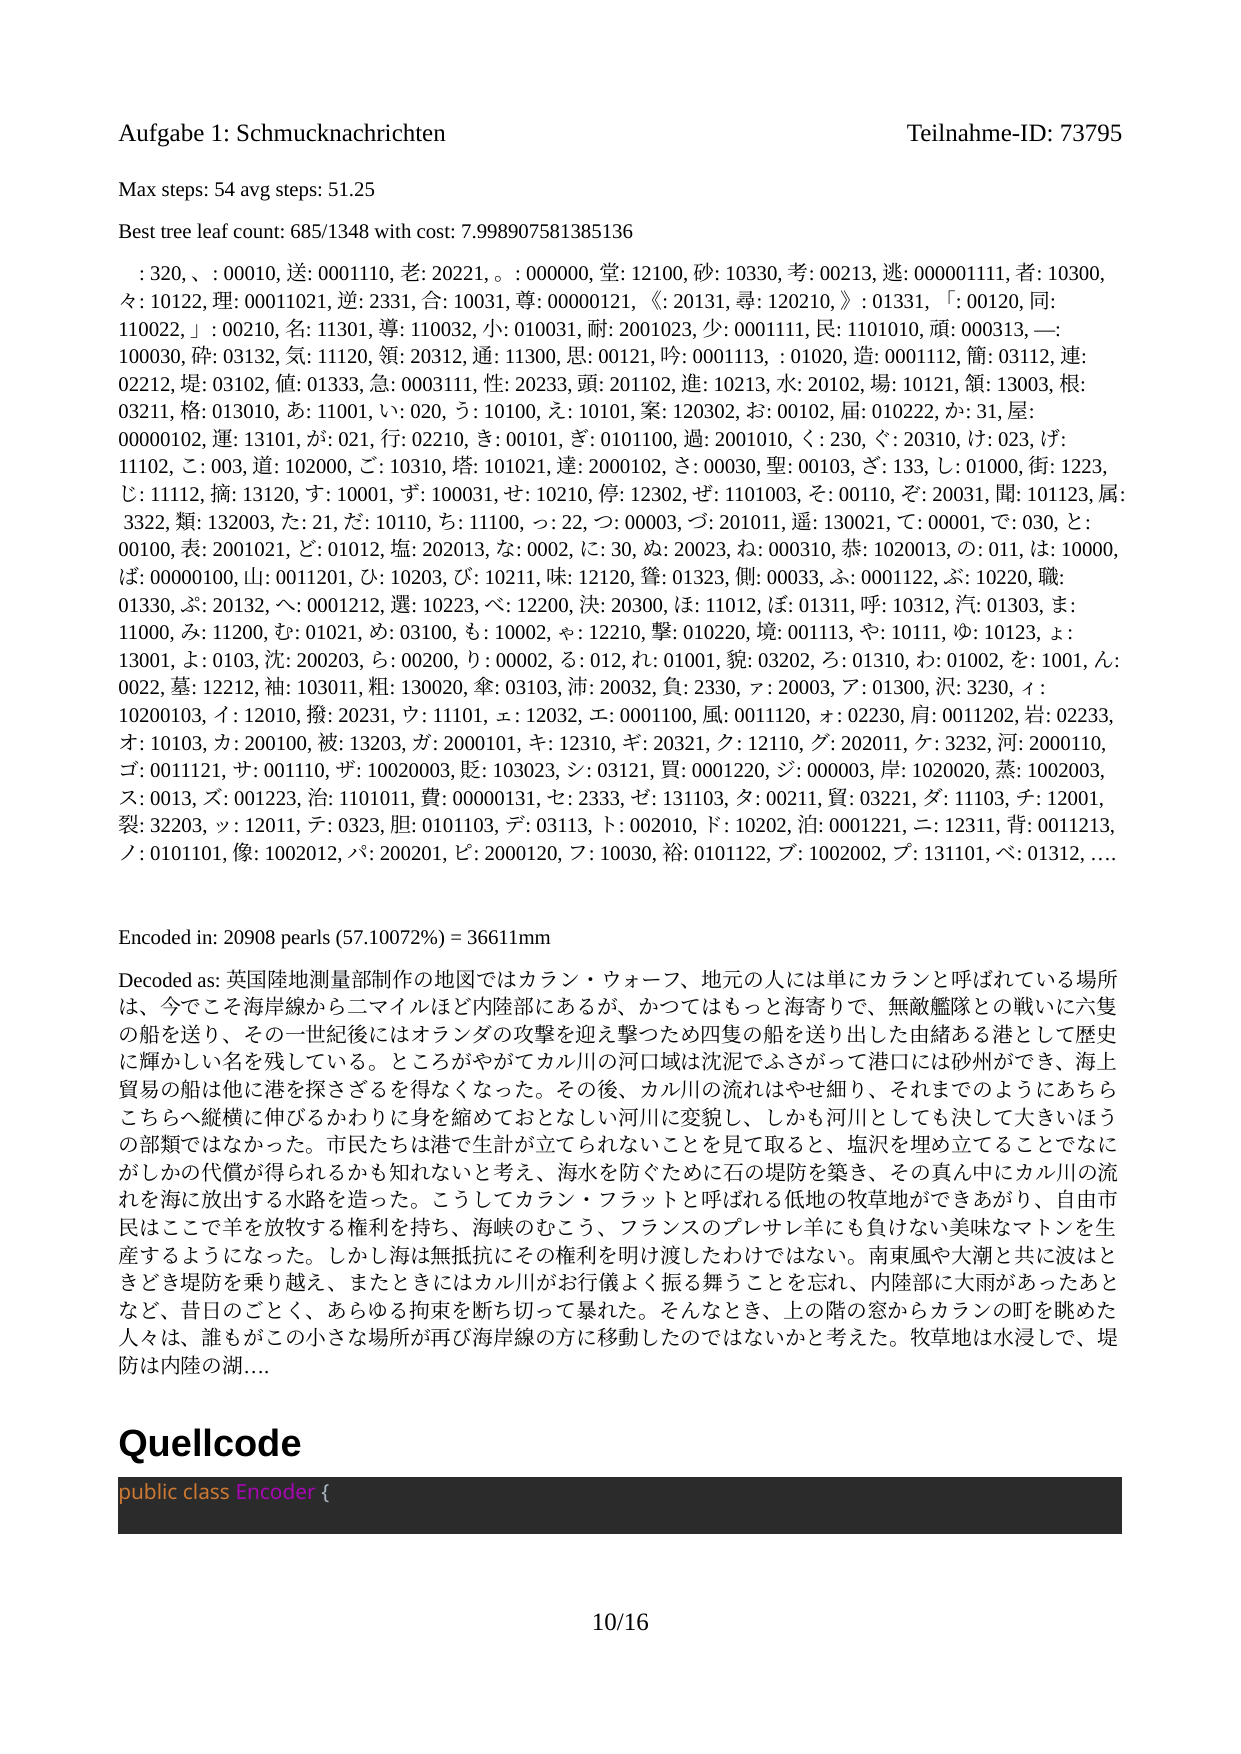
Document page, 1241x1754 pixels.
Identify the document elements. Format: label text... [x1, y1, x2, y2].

text public class Encoder { [118, 1477, 1122, 1506]
text Decoded as: 英国陸地測量部制作の地図ではカラン・ウォーフ、地元の人には単にカランと呼ばれている場所は、今でこそ海岸線から二マイルほど内陸部にあるが、かつてはもっと海寄りで、無敵艦隊との戦いに六隻の船を送り、その一世紀後にはオランダの攻撃を迎え撃つため四隻の船を送り出した由緒ある港として歴史に輝かしい名を残している。ところがやがてカル川の河口域は沈泥でふさがって港口には砂州ができ、海上貿易の船は他に港を探さざるを得なくなった。その後、カル川の流れはやせ細り、それまでのようにあちらこちらへ縦横に伸びるかわりに身を縮めておとなしい河川に変貌し、しかも河川としても決して大きいほうの部類ではなかった。市民たちは港で生計が立てられないことを見て取ると、塩沢を埋め立てることでなにがしかの代償が得られるかも知れないと考え、海水を防ぐために石の堤防を築き、その真ん中にカル川の流れを海に放出する水路を造った。こうしてカラン・フラットと呼ばれる低地の牧草地ができあがり、自由市民はここで羊を放牧する権利を持ち、海峡のむこう、フランスのプレサレ羊にも負けない美味なマトンを生産するようになった。しかし海は無抵抗にその権利を明け渡したわけではない。南東風や大潮と共に波はときどき堤防を乗り越え、またときにはカル川がお行儀よく振る舞うことを忘れ、内陸部に大雨があったあとなど、昔日のごとく、あらゆる拘束を断ち切って暴れた。そんなとき、上の階の窓からカランの町を眺めた人々は、誰もがこの小さな場所が再び海岸線の方に移動したのではないかと考えた。牧草地は水浸しで、堤防は内陸の湖…. [118, 967, 1122, 1378]
text Encoded in: 20908 pearls (57.10072%) = 36611mm [118, 925, 1122, 949]
text Max steps: 54 avg steps: 51.25 [118, 177, 1122, 201]
text : 320, 、: 00010, 送: 0001110, 老: 20221, 。: 000000, 堂: 12100, 砂: 10330, 考: 00213, 逃: 000001111, 者: 10300, 々: 10122, 理: 00011021, 逆: 2331, 合: 10031, 尊: 00000121, 《: 20131, 尋: 120210, 》: 01331, 「: 00120, 同: 110022, 」: 00210, 名: 11301, 導: 110032, 小: 010031, 耐: 2001023, 少: 0001111, 民: 1101010, 頑: 000313, ―: 100030, 砕: 03132, 気: 11120, 領: 20312, 通: 11300, 思: 00121, 吟: 0001113, : 01020, 造: 0001112, 簡: 03112, 連: 02212, 堤: 03102, 値: 01333, 急: 0003111, 性: 20233, 頭: 201102, 進: 10213, 水: 20102, 場: 10121, 頷: 13003, 根: 03211, 格: 013010, あ: 11001, い: 020, う: 10100, え: 10101, 案: 120302, お: 00102, 届: 010222, か: 31, 屋: 00000102, 運: 13101, が: 021, 行: 02210, き: 00101, ぎ: 0101100, 過: 2001010, く: 230, ぐ: 20310, け: 023, げ: 11102, こ: 003, 道: 102000, ご: 10310, 塔: 101021, 達: 2000102, さ: 00030, 聖: 00103, ざ: 133, し: 01000, 街: 1223, じ: 11112, 摘: 13120, す: 10001, ず: 100031, せ: 10210, 停: 12302, ぜ: 1101003, そ: 00110, ぞ: 20031, 聞: 101123, 属: 3322, 類: 132003, た: 21, だ: 10110, ち: 11100, っ: 22, つ: 00003, づ: 201011, 遥: 130021, て: 00001, で: 030, と: 00100, 表: 2001021, ど: 01012, 塩: 202013, な: 0002, に: 30, ぬ: 20023, ね: 000310, 恭: 1020013, の: 011, は: 10000, ば: 00000100, 山: 0011201, ひ: 10203, び: 10211, 味: 12120, 聳: 01323, 側: 00033, ふ: 0001122, ぶ: 10220, 職: 01330, ぷ: 20132, へ: 0001212, 選: 10223, べ: 12200, 決: 20300, ほ: 11012, ぼ: 01311, 呼: 10312, 汽: 01303, ま: 11000, み: 11200, む: 01021, め: 03100, も: 10002, ゃ: 12210, 撃: 010220, 境: 001113, や: 10111, ゆ: 10123, ょ: 13001, よ: 0103, 沈: 200203, ら: 00200, り: 00002, る: 012, れ: 01001, 貌: 03202, ろ: 01310, わ: 01002, を: 1001, ん: 0022, 墓: 12212, 袖: 103011, 粗: 130020, 傘: 03103, 沛: 20032, 負: 2330, ァ: 20003, ア: 01300, 沢: 3230, ィ: 10200103, イ: 12010, 撥: 20231, ウ: 11101, ェ: 12032, エ: 0001100, 風: 0011120, ォ: 02230, 肩: 0011202, 岩: 02233, オ: 10103, カ: 200100, 被: 13203, ガ: 2000101, キ: 12310, ギ: 20321, ク: 12110, グ: 202011, ケ: 3232, 河: 2000110, ゴ: 0011121, サ: 001110, ザ: 10020003, 貶: 103023, シ: 03121, 買: 0001220, ジ: 000003, 岸: 1020020, 蒸: 1002003, ス: 0013, ズ: 001223, 治: 1101011, 費: 00000131, セ: 2333, ゼ: 131103, タ: 00211, 貿: 03221, ダ: 11103, チ: 12001, 裂: 32203, ッ: 12011, テ: 0323, 胆: 0101103, デ: 03113, ト: 002010, ド: 10202, 泊: 0001221, ニ: 12311, 背: 0011213, ノ: 0101101, 像: 1002012, パ: 200201, ピ: 2000120, フ: 10030, 裕: 0101122, ブ: 1002002, プ: 131101, ベ: 01312, …. [118, 261, 1122, 865]
text Best tree leaf count: 685/1348 with cost: 7.998907581385136 [118, 219, 1122, 243]
subtitle Quellcode [118, 1421, 1122, 1465]
